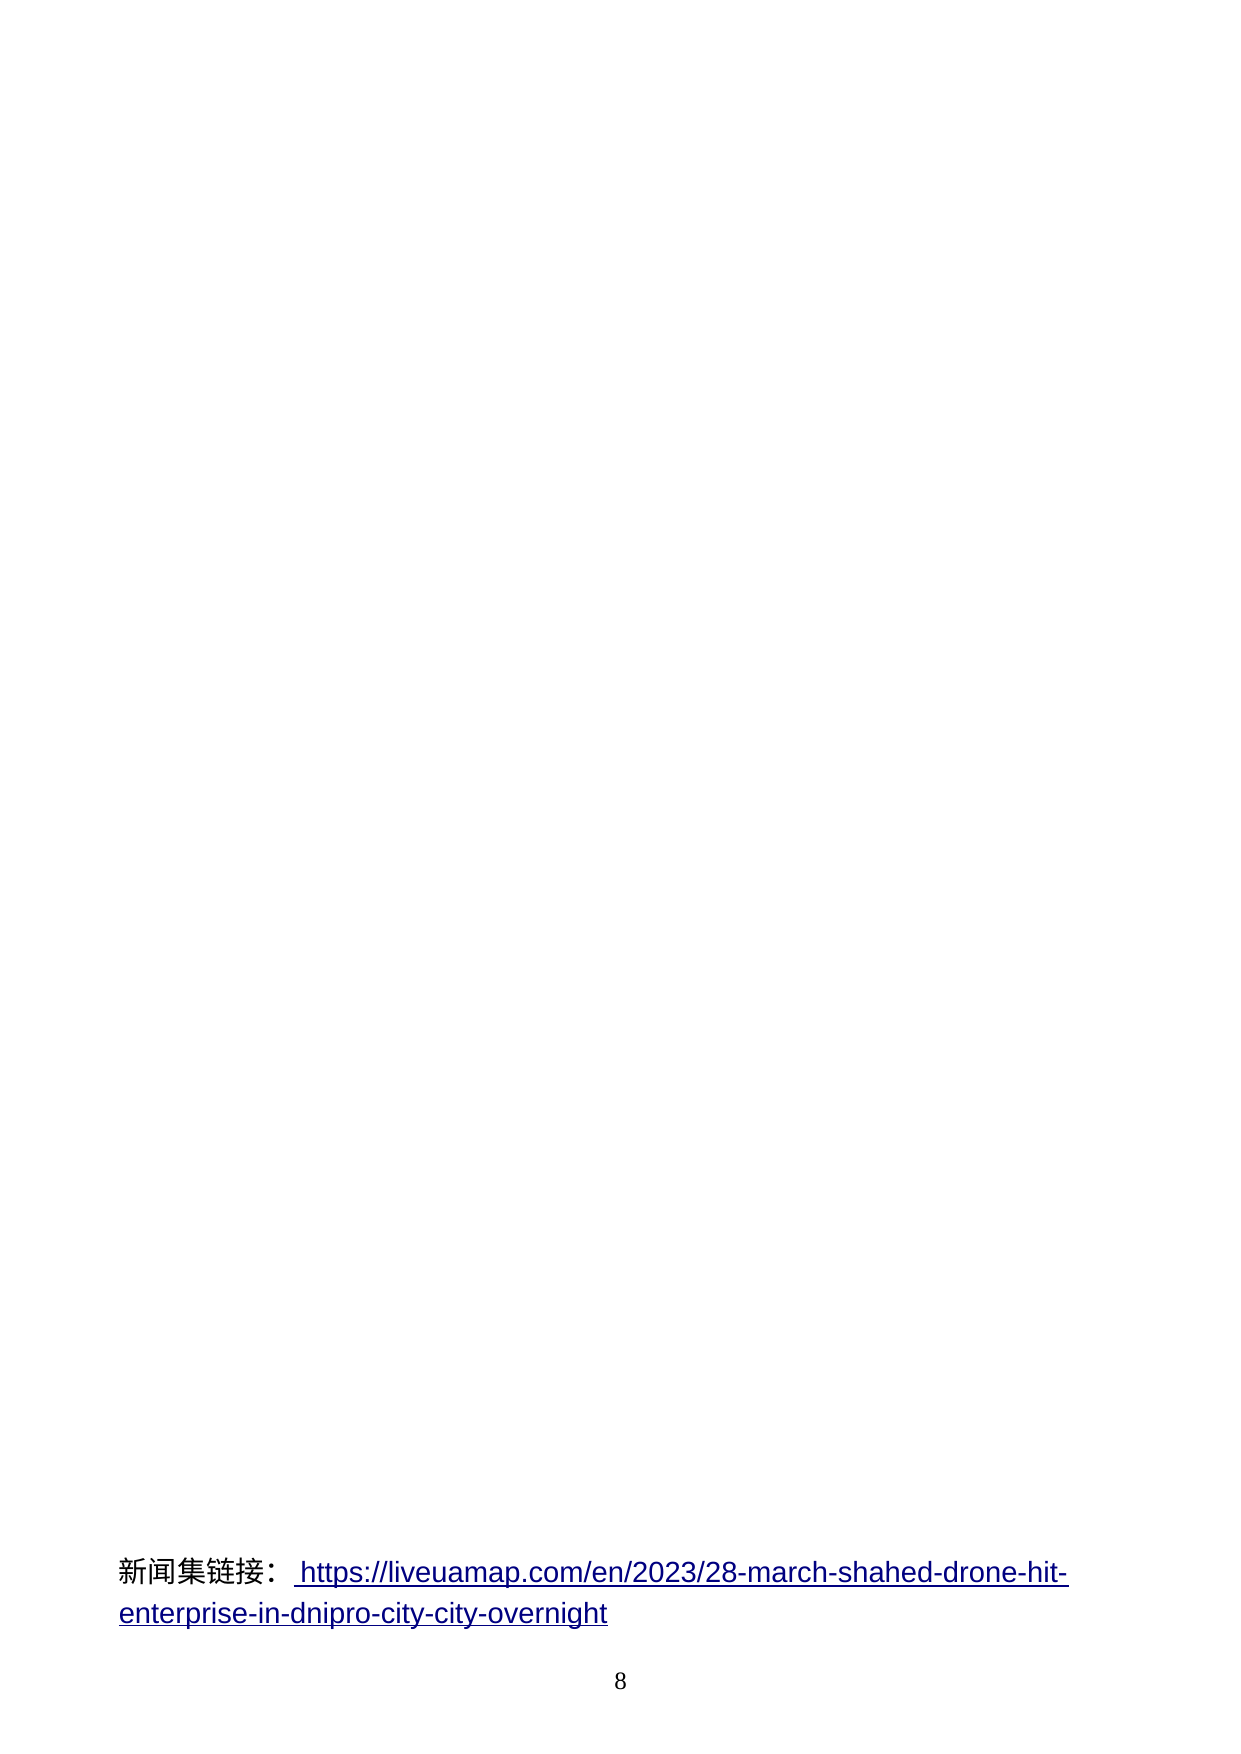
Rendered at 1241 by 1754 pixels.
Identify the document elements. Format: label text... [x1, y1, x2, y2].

text 新闻集链接： https://liveuamap.com/en/2023/28-march-shahed-drone-hit-enterprise-in-dnipro-city-city-overnight [118, 118, 1122, 1629]
